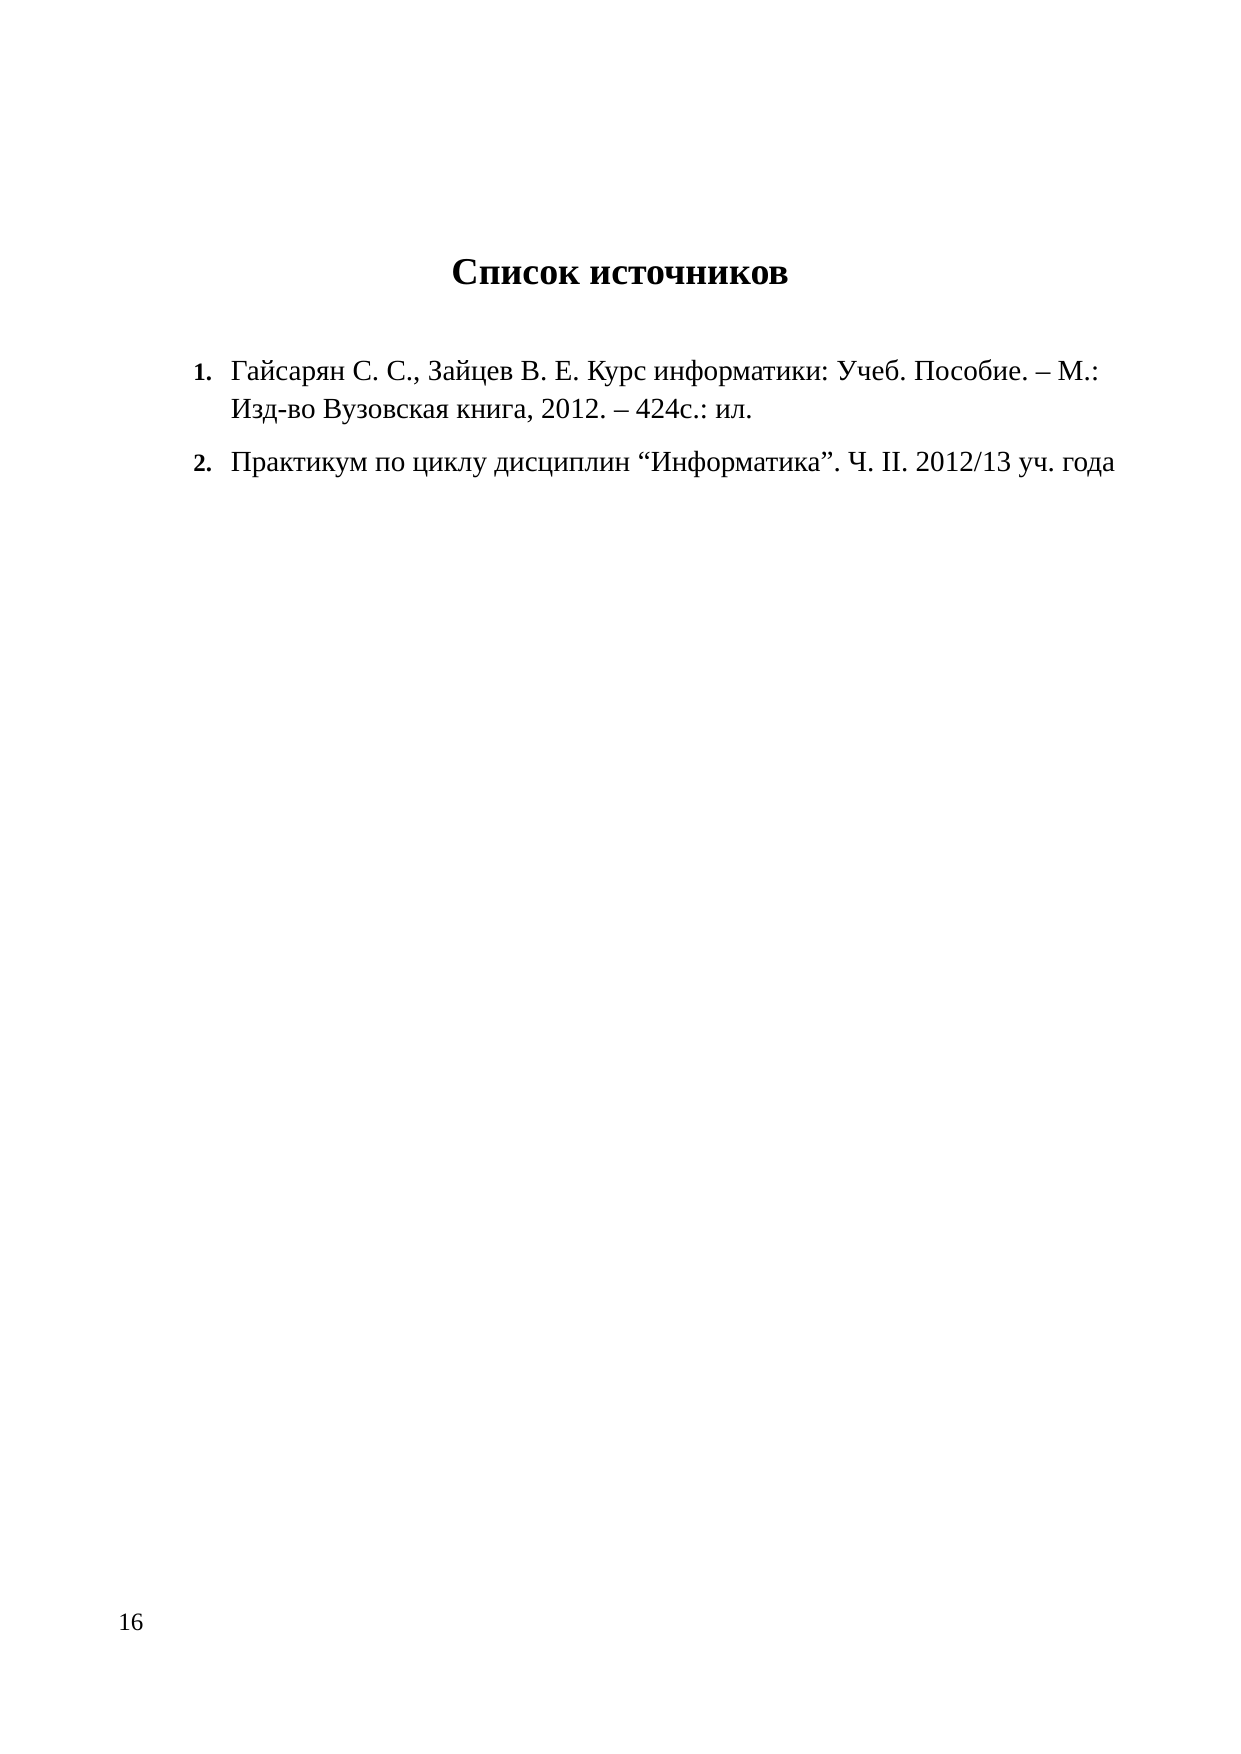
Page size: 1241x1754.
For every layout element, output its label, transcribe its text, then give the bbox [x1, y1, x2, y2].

list Практикум по циклу дисциплин “Информатика”. Ч. II. 2012/13 уч. года [193, 444, 1122, 478]
list Гайсарян С. С., Зайцев В. Е. Курс информатики: Учеб. Пособие. – М.: Изд-во Вузовская книга, 2012. – 424с.: ил. [193, 353, 1122, 425]
subtitle Список источников [118, 249, 1122, 293]
